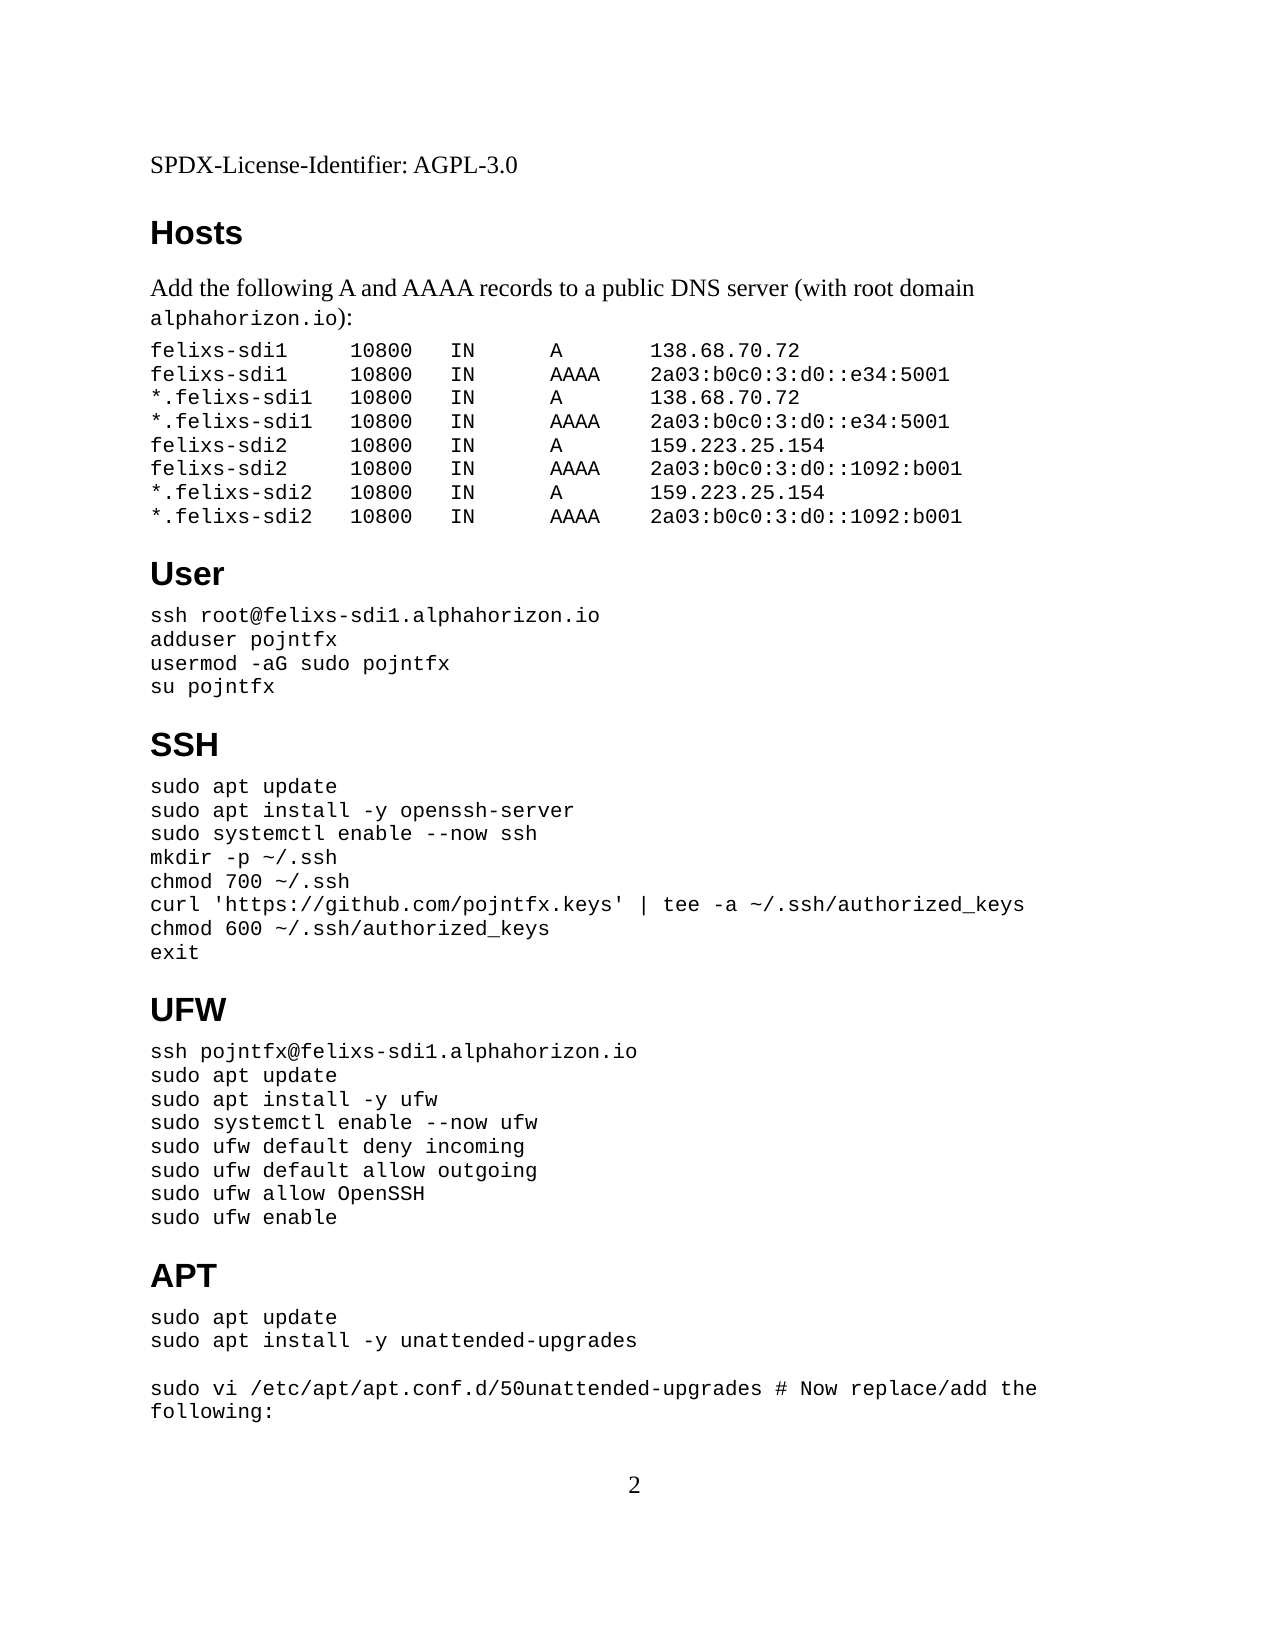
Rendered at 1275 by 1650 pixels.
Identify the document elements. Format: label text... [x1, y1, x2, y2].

text exit [150, 942, 1125, 965]
text usermod -aG sudo pojntfx [150, 653, 1125, 676]
text *.felixs-sdi2 10800 IN A 159.223.25.154 [150, 482, 1125, 506]
text sudo apt install -y openssh-server [150, 800, 1125, 823]
text sudo ufw enable [150, 1207, 1125, 1231]
text sudo apt install -y ufw [150, 1089, 1125, 1112]
text sudo ufw allow OpenSSH [150, 1183, 1125, 1207]
text chmod 600 ~/.ssh/authorized_keys [150, 918, 1125, 942]
text sudo systemctl enable --now ufw [150, 1112, 1125, 1136]
text felixs-sdi2 10800 IN AAAA 2a03:b0c0:3:d0::1092:b001 [150, 458, 1125, 482]
text SPDX-License-Identifier: AGPL-3.0 [150, 150, 1125, 179]
text sudo ufw default deny incoming [150, 1136, 1125, 1160]
text adduser pojntfx [150, 629, 1125, 653]
text chmod 700 ~/.ssh [150, 871, 1125, 894]
subtitle UFW [150, 990, 1125, 1029]
text felixs-sdi1 10800 IN AAAA 2a03:b0c0:3:d0::e34:5001 [150, 364, 1125, 387]
text ssh pojntfx@felixs-sdi1.alphahorizon.io [150, 1041, 1125, 1065]
text *.felixs-sdi1 10800 IN A 138.68.70.72 [150, 387, 1125, 411]
text sudo apt update [150, 776, 1125, 800]
text sudo apt update [150, 1307, 1125, 1330]
text curl 'https://github.com/pojntfx.keys' | tee -a ~/.ssh/authorized_keys [150, 894, 1125, 918]
text felixs-sdi1 10800 IN A 138.68.70.72 [150, 340, 1125, 364]
text Add the following A and AAAA records to a public DNS server (with root domain alphahorizon.io): [150, 273, 1125, 331]
text *.felixs-sdi2 10800 IN AAAA 2a03:b0c0:3:d0::1092:b001 [150, 506, 1125, 529]
text sudo apt update [150, 1065, 1125, 1089]
subtitle APT [150, 1256, 1125, 1294]
text sudo systemctl enable --now ssh [150, 823, 1125, 847]
text *.felixs-sdi1 10800 IN AAAA 2a03:b0c0:3:d0::e34:5001 [150, 411, 1125, 435]
subtitle SSH [150, 725, 1125, 764]
text ssh root@felixs-sdi1.alphahorizon.io [150, 605, 1125, 629]
text mkdir -p ~/.ssh [150, 847, 1125, 871]
text sudo ufw default allow outgoing [150, 1160, 1125, 1183]
text sudo apt install -y unattended-upgrades [150, 1330, 1125, 1354]
text felixs-sdi2 10800 IN A 159.223.25.154 [150, 435, 1125, 458]
text sudo vi /etc/apt/apt.conf.d/50unattended-upgrades # Now replace/add the following: [150, 1378, 1125, 1425]
text su pojntfx [150, 676, 1125, 700]
subtitle Hosts [150, 213, 1125, 251]
subtitle User [150, 554, 1125, 593]
